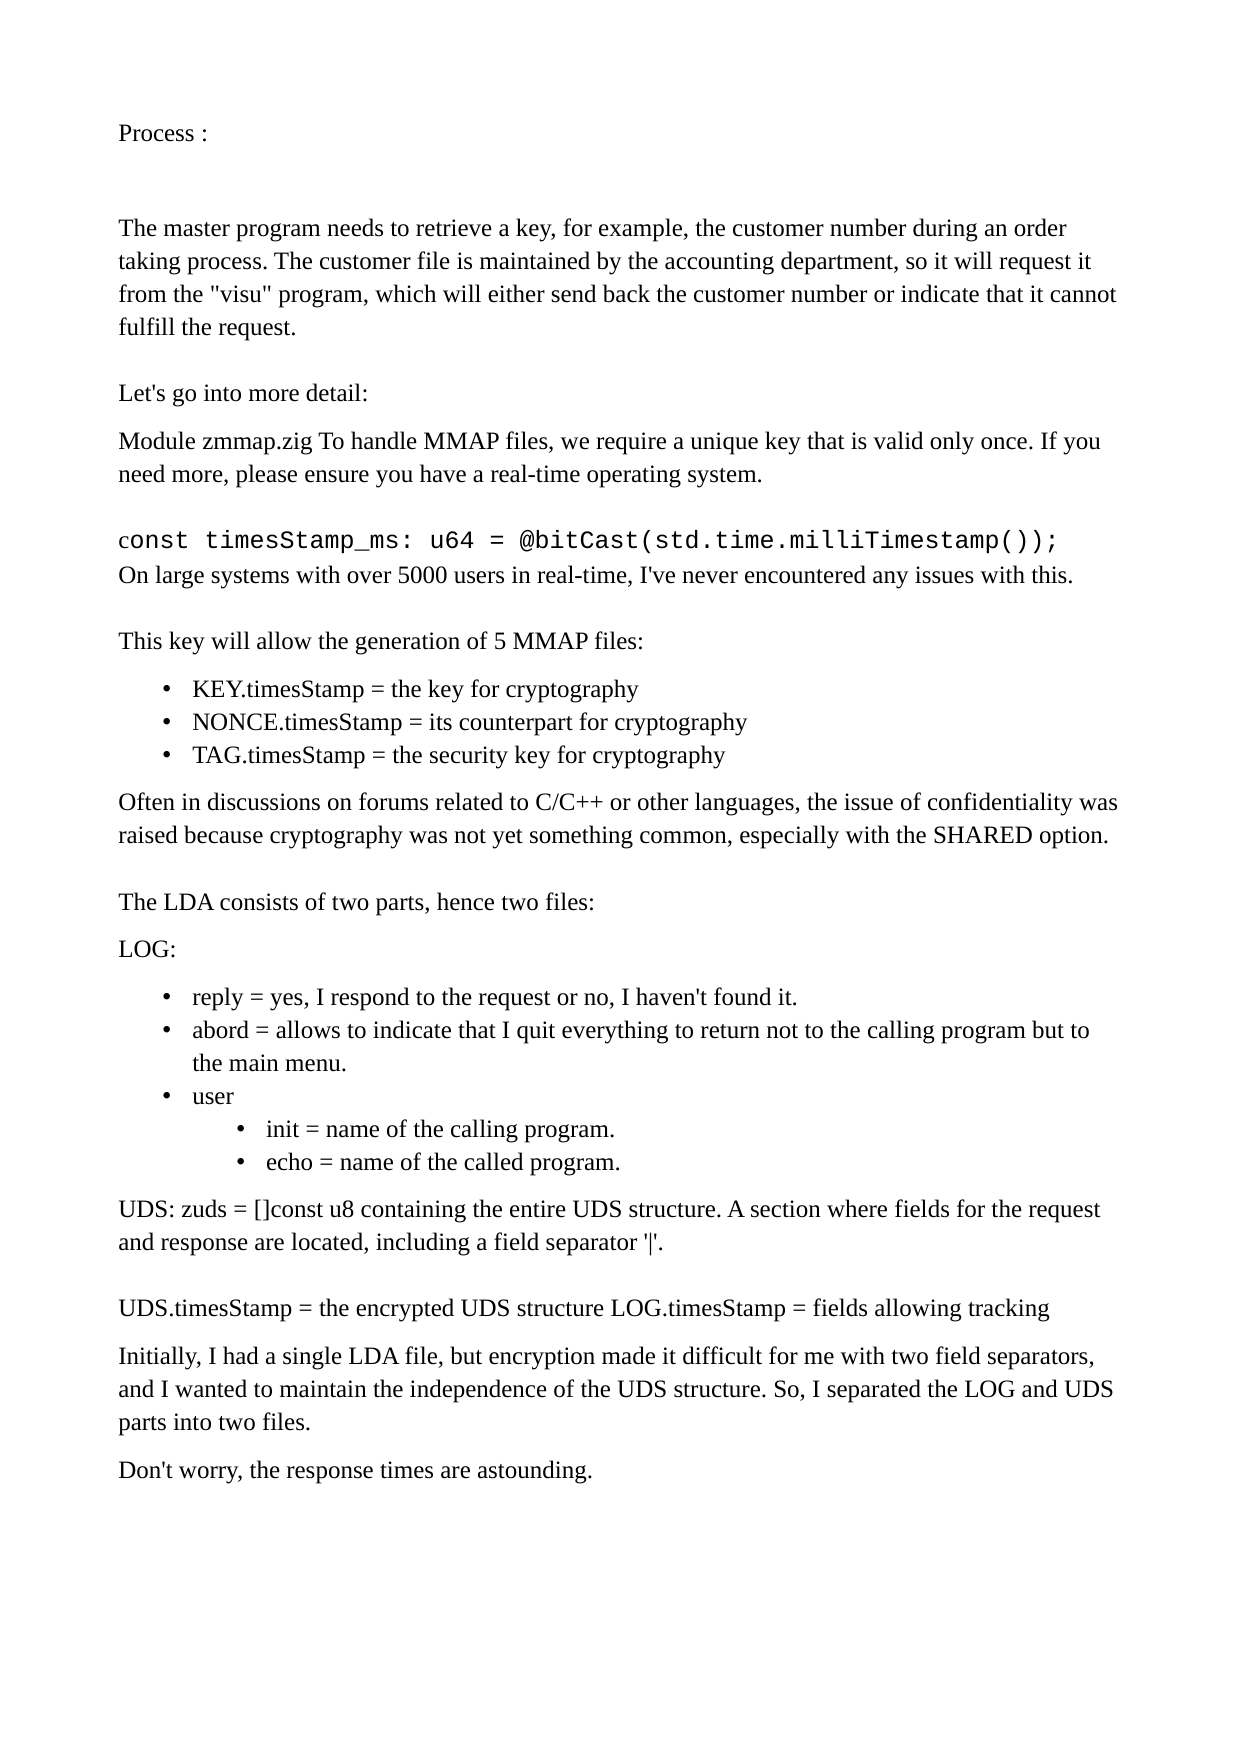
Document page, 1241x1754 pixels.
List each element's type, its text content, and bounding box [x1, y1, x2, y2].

text Often in discussions on forums related to C/C++ or other languages, the issue of confidentiality was raised because cryptography was not yet something common, especially with the SHARED option. The LDA consists of two parts, hence two files: [118, 787, 1122, 915]
list echo = name of the called program. [236, 1147, 1122, 1176]
text Process : [118, 118, 1122, 147]
list abord = allows to indicate that I quit everything to return not to the calling program but to the main menu. [162, 1015, 1122, 1077]
text The master program needs to retrieve a key, for example, the customer number during an order taking process. The customer file is maintained by the accounting department, so it will request it from the "visu" program, which will either send back the customer number or indicate that it cannot fulfill the request. Let's go into more detail: [118, 213, 1122, 407]
list reply = yes, I respond to the request or no, I haven't found it. [162, 982, 1122, 1011]
list user [162, 1081, 1122, 1109]
list NONCE.timesStamp = its counterpart for cryptography [162, 707, 1122, 736]
text Module zmmap.zig To handle MMAP files, we require a unique key that is valid only once. If you need more, please ensure you have a real-time operating system. const timesStamp_ms: u64 = @bitCast(std.time.milliTimestamp()); On large systems with over 5000 users in real-time, I've never encountered any issues with this. This key will allow the generation of 5 MMAP files: [118, 426, 1122, 655]
text LOG: [118, 934, 1122, 963]
text UDS: zuds = []const u8 containing the entire UDS structure. A section where fields for the request and response are located, including a field separator '|'. UDS.timesStamp = the encrypted UDS structure LOG.timesStamp = fields allowing tracking [118, 1194, 1122, 1322]
list TAG.timesStamp = the security key for cryptography [162, 740, 1122, 769]
list init = name of the calling program. [236, 1114, 1122, 1143]
text Don't worry, the response times are astounding. [118, 1455, 1122, 1483]
text Initially, I had a single LDA file, but encryption made it difficult for me with two field separators, and I wanted to maintain the independence of the UDS structure. So, I separated the LOG and UDS parts into two files. [118, 1341, 1122, 1436]
list KEY.timesStamp = the key for cryptography [162, 674, 1122, 703]
